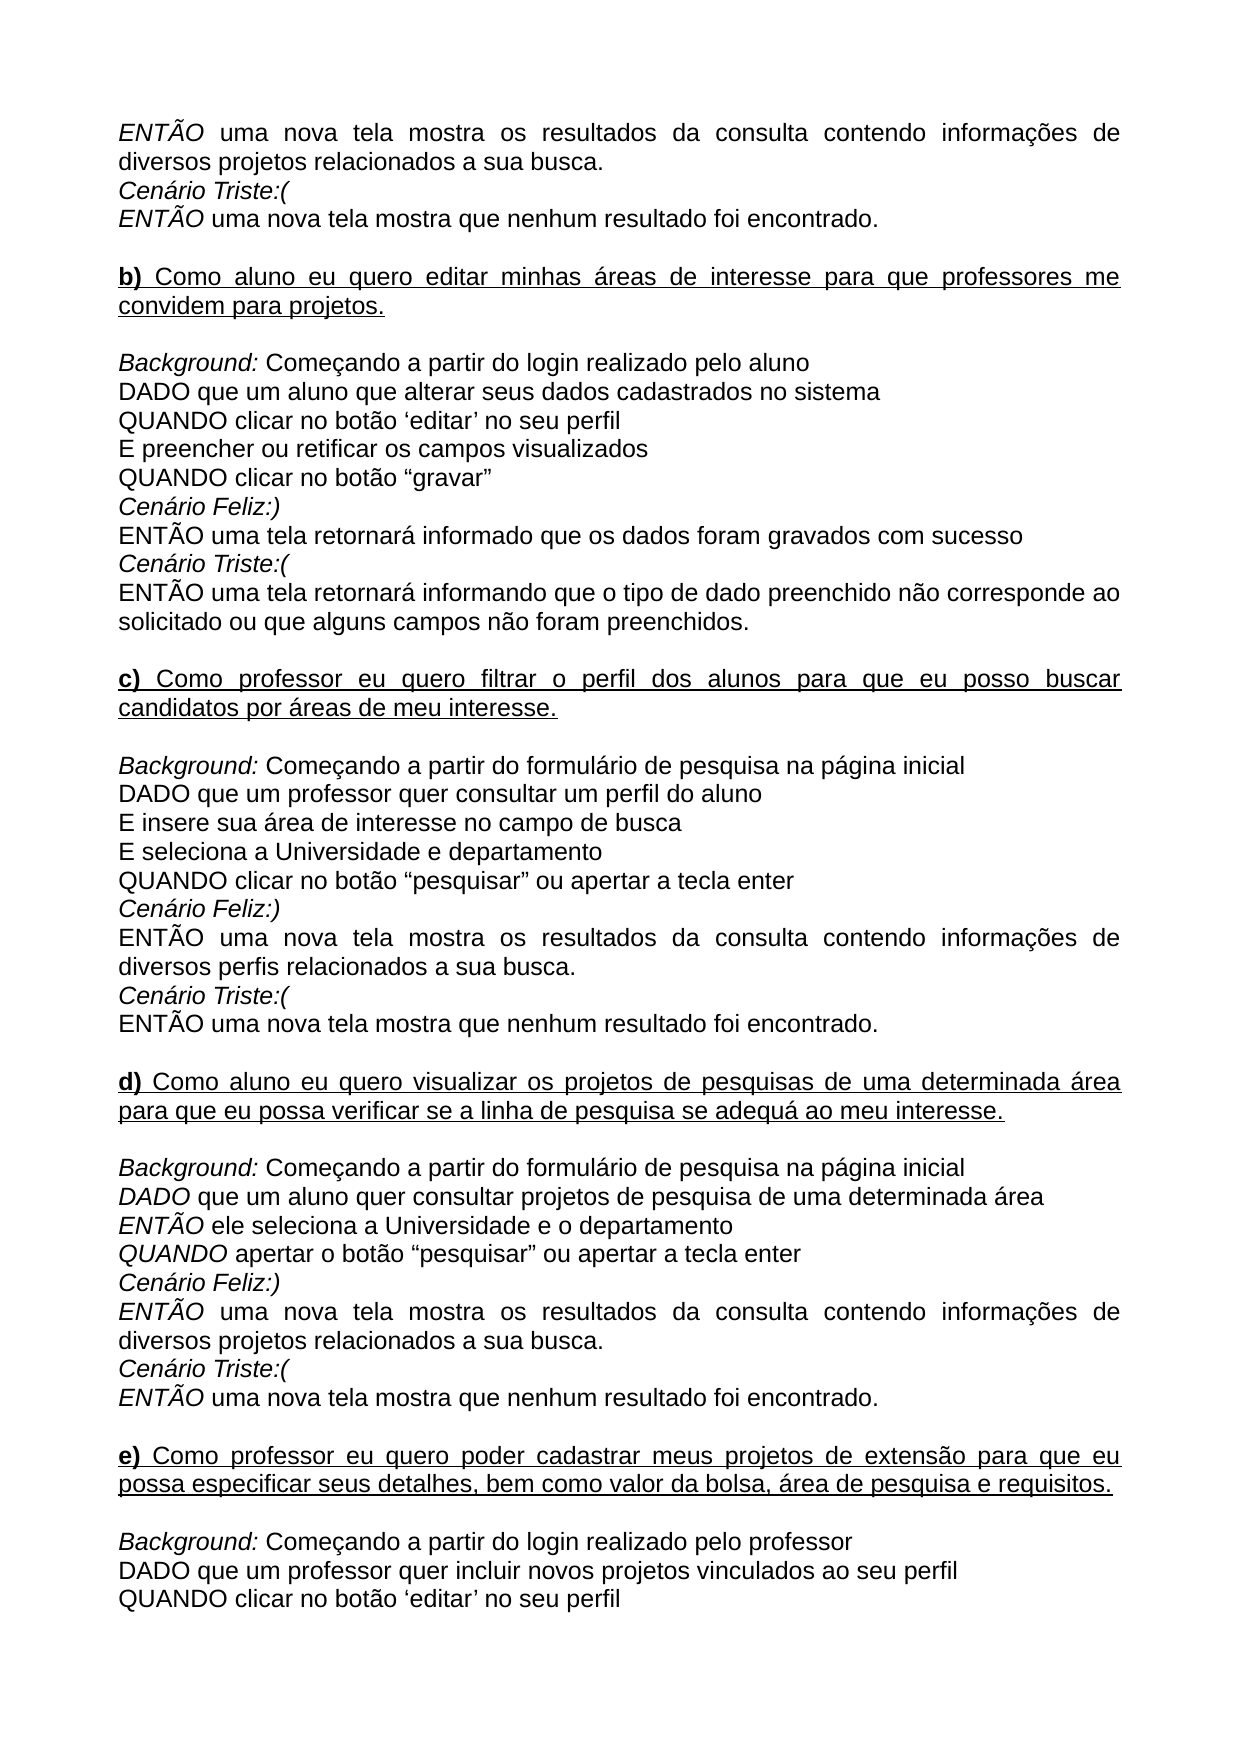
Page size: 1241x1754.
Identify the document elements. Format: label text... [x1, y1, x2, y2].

text DADO que um professor quer incluir novos projetos vinculados ao seu perfil [118, 1556, 1122, 1584]
text ENTÃO uma nova tela mostra que nenhum resultado foi encontrado. [118, 1383, 1122, 1412]
text QUANDO clicar no botão ‘editar’ no seu perfil [118, 1584, 1122, 1613]
text ENTÃO ele seleciona a Universidade e o departamento [118, 1211, 1122, 1239]
text Background: Começando a partir do login realizado pelo professor [118, 1527, 1122, 1556]
text possa especificar seus detalhes, bem como valor da bolsa, área de pesquisa e requisitos. [118, 1467, 1122, 1498]
text para que eu possa verificar se a linha de pesquisa se adequá ao meu interesse. [118, 1093, 1122, 1124]
text E preencher ou retificar os campos visualizados [118, 434, 1122, 463]
text E insere sua área de interesse no campo de busca [118, 808, 1122, 837]
text E seleciona a Universidade e departamento [118, 837, 1122, 866]
text DADO que um aluno quer consultar projetos de pesquisa de uma determinada área [118, 1182, 1122, 1211]
text ENTÃO uma tela retornará informado que os dados foram gravados com sucesso [118, 521, 1122, 549]
text Cenário Feliz:) [118, 492, 1122, 521]
text d) Como aluno eu quero visualizar os projetos de pesquisas de uma determinada área [118, 1067, 1122, 1092]
text DADO que um aluno que alterar seus dados cadastrados no sistema [118, 377, 1122, 406]
text Cenário Triste:( [118, 981, 1122, 1009]
text Cenário Triste:( [118, 549, 1122, 578]
text ENTÃO uma nova tela mostra que nenhum resultado foi encontrado. [118, 1009, 1122, 1038]
text ENTÃO uma nova tela mostra os resultados da consulta contendo informações de diversos perfis relacionados a sua busca. [118, 923, 1122, 981]
text QUANDO clicar no botão “gravar” [118, 463, 1122, 492]
text Cenário Triste:( [118, 1354, 1122, 1383]
text DADO que um professor quer consultar um perfil do aluno [118, 779, 1122, 808]
text ENTÃO uma nova tela mostra os resultados da consulta contendo informações de diversos projetos relacionados a sua busca. [118, 118, 1122, 176]
text ENTÃO uma nova tela mostra que nenhum resultado foi encontrado. [118, 204, 1122, 233]
text Background: Começando a partir do formulário de pesquisa na página inicial [118, 751, 1122, 779]
text Background: Começando a partir do formulário de pesquisa na página inicial [118, 1153, 1122, 1182]
text b) Como aluno eu quero editar minhas áreas de interesse para que professores me convidem para projetos. [118, 262, 1122, 319]
text QUANDO clicar no botão ‘editar’ no seu perfil [118, 406, 1122, 434]
text Cenário Triste:( [118, 176, 1122, 204]
text c) Como professor eu quero filtrar o perfil dos alunos para que eu posso buscar [118, 664, 1122, 689]
text Background: Começando a partir do login realizado pelo aluno [118, 348, 1122, 377]
text e) Como professor eu quero poder cadastrar meus projetos de extensão para que eu [118, 1441, 1122, 1466]
text candidatos por áreas de meu interesse. [118, 691, 1122, 722]
text QUANDO apertar o botão “pesquisar” ou apertar a tecla enter [118, 1239, 1122, 1268]
text Cenário Feliz:) [118, 894, 1122, 923]
text QUANDO clicar no botão “pesquisar” ou apertar a tecla enter [118, 866, 1122, 894]
text ENTÃO uma nova tela mostra os resultados da consulta contendo informações de diversos projetos relacionados a sua busca. [118, 1297, 1122, 1354]
text Cenário Feliz:) [118, 1268, 1122, 1297]
text ENTÃO uma tela retornará informando que o tipo de dado preenchido não corresponde ao solicitado ou que alguns campos não foram preenchidos. [118, 578, 1122, 636]
